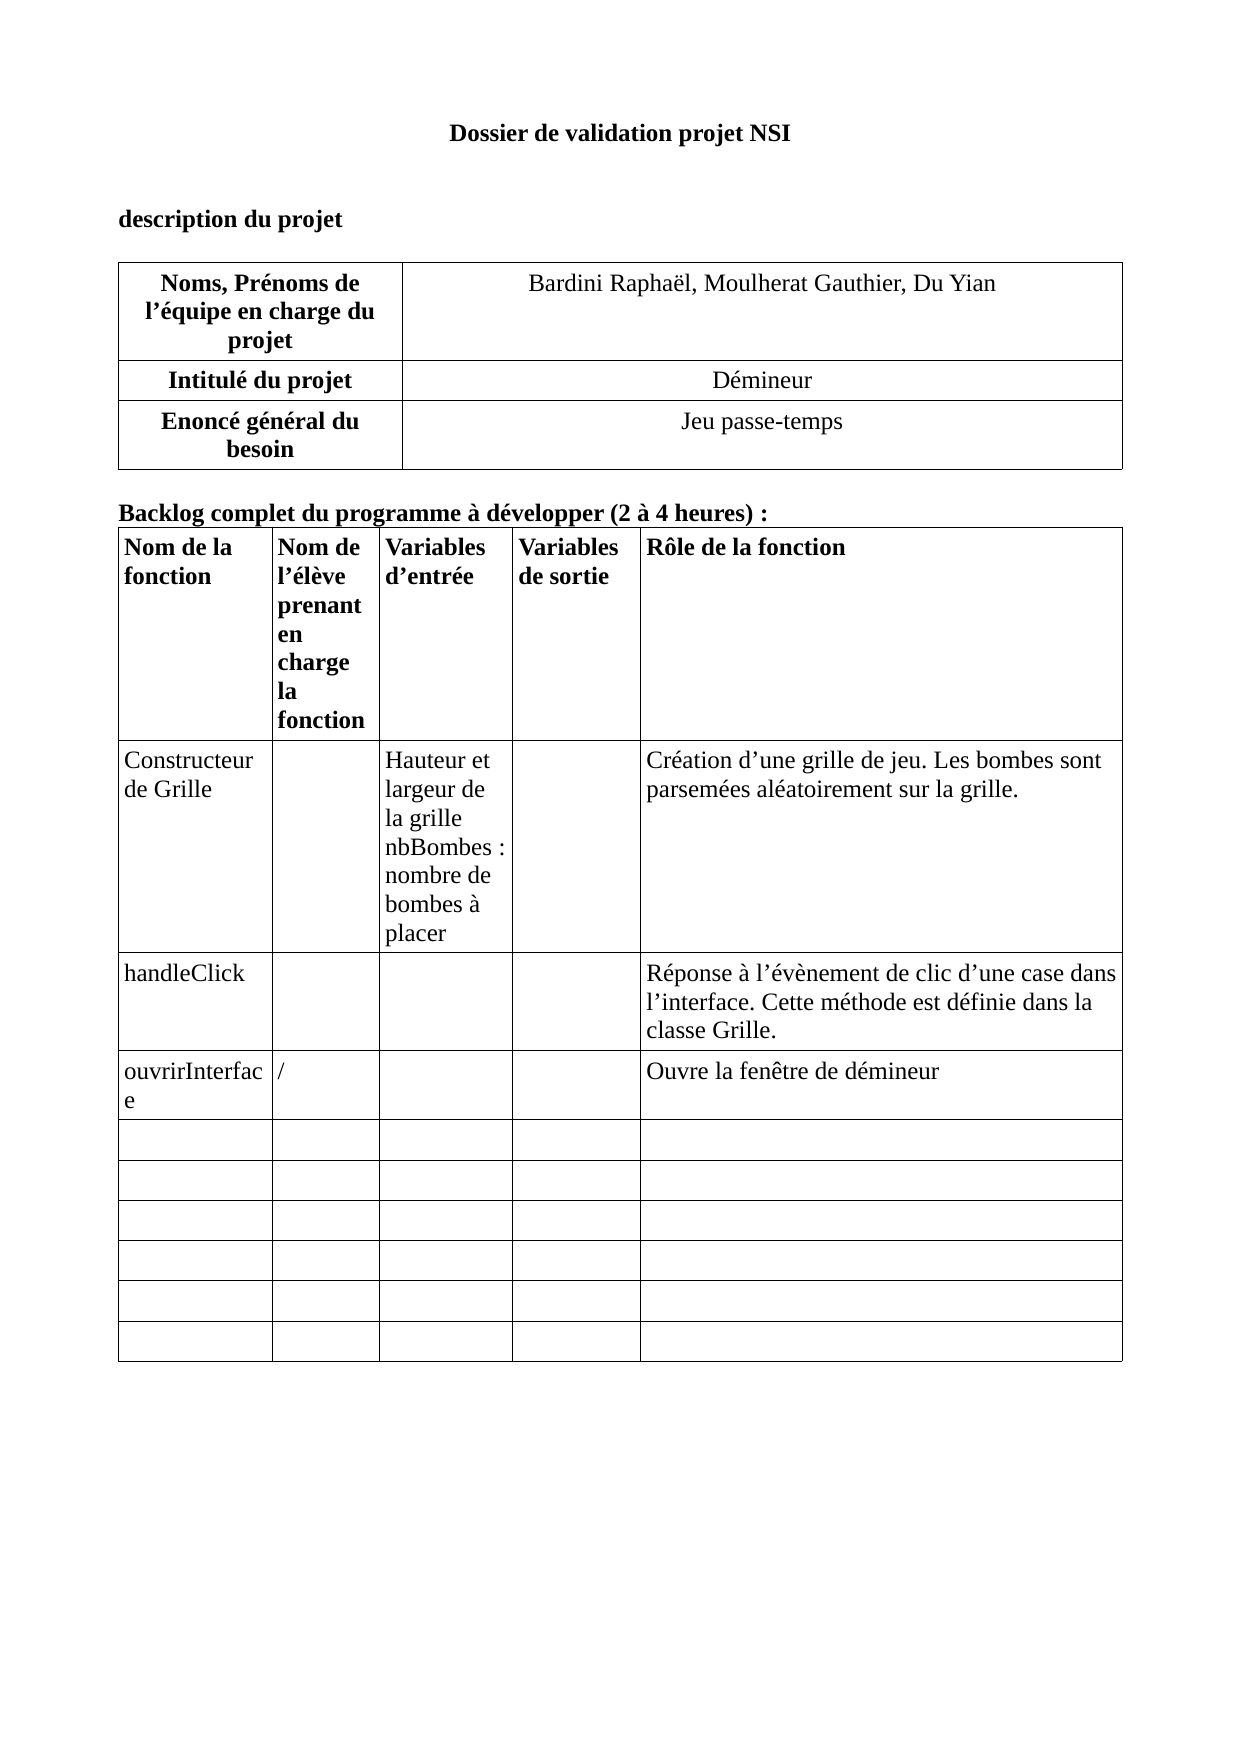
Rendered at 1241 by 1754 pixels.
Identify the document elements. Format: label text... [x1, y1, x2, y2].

text Backlog complet du programme à développer (2 à 4 heures) : [118, 498, 1122, 527]
table_cell [513, 1322, 640, 1361]
table_cell [119, 1161, 272, 1200]
table_cell [513, 741, 640, 952]
table_header Rôle de la fonction [641, 528, 1122, 739]
table_cell Réponse à l’évènement de clic d’une case dans l’interface. Cette méthode est définie dans la classe Grille. [641, 953, 1122, 1050]
table_cell [380, 1161, 512, 1200]
table_cell Ouvre la fenêtre de démineur [641, 1051, 1122, 1119]
table_cell [380, 1281, 512, 1321]
table_cell [641, 1322, 1122, 1361]
table_cell Hauteur et largeur de la grille nbBombes :nombre de bombes à placer [380, 741, 512, 952]
table_cell Démineur [403, 361, 1122, 400]
table_cell [641, 1241, 1122, 1280]
table_cell ouvrirInterface [119, 1051, 272, 1119]
table_header Nom de l’élève prenant en charge la fonction [273, 528, 379, 739]
table_cell [380, 1322, 512, 1361]
table_cell [513, 1051, 640, 1119]
table_cell [273, 1120, 379, 1159]
table_cell [119, 1120, 272, 1159]
table_cell [641, 1201, 1122, 1240]
table_cell [380, 953, 512, 1050]
table_cell Enoncé général du besoin [119, 401, 402, 469]
table_header Noms, Prénoms de l’équipe en charge du projet [119, 263, 402, 360]
table_cell [273, 1322, 379, 1361]
table_cell [273, 741, 379, 952]
table_cell [513, 1281, 640, 1321]
table_cell handleClick [119, 953, 272, 1050]
table_cell [380, 1241, 512, 1280]
text description du projet [118, 204, 1122, 233]
table_header Bardini Raphaël, Moulherat Gauthier, Du Yian [403, 263, 1122, 360]
table_cell [513, 1201, 640, 1240]
table_cell [119, 1201, 272, 1240]
table_cell Intitulé du projet [119, 361, 402, 400]
table_header Nom de la fonction [119, 528, 272, 739]
table_cell [513, 1241, 640, 1280]
table_cell [380, 1120, 512, 1159]
table_cell [641, 1120, 1122, 1159]
table_cell [641, 1161, 1122, 1200]
table_cell Jeu passe-temps [403, 401, 1122, 469]
table_header Variables de sortie [513, 528, 640, 739]
table_cell [273, 953, 379, 1050]
table_cell [380, 1201, 512, 1240]
table_cell / [273, 1051, 379, 1119]
table_cell [273, 1161, 379, 1200]
table_header Variables d’entrée [380, 528, 512, 739]
table_cell [273, 1281, 379, 1321]
table_cell [641, 1281, 1122, 1321]
table_cell [513, 1120, 640, 1159]
table_cell Constructeur de Grille [119, 741, 272, 952]
table_cell [513, 1161, 640, 1200]
table_cell [273, 1201, 379, 1240]
table_cell [119, 1322, 272, 1361]
table_cell [380, 1051, 512, 1119]
table_cell [119, 1241, 272, 1280]
table_cell [119, 1281, 272, 1321]
text Dossier de validation projet NSI [118, 118, 1122, 147]
table_cell [513, 953, 640, 1050]
table_cell [273, 1241, 379, 1280]
table_cell Création d’une grille de jeu. Les bombes sont parsemées aléatoirement sur la grille. [641, 741, 1122, 952]
